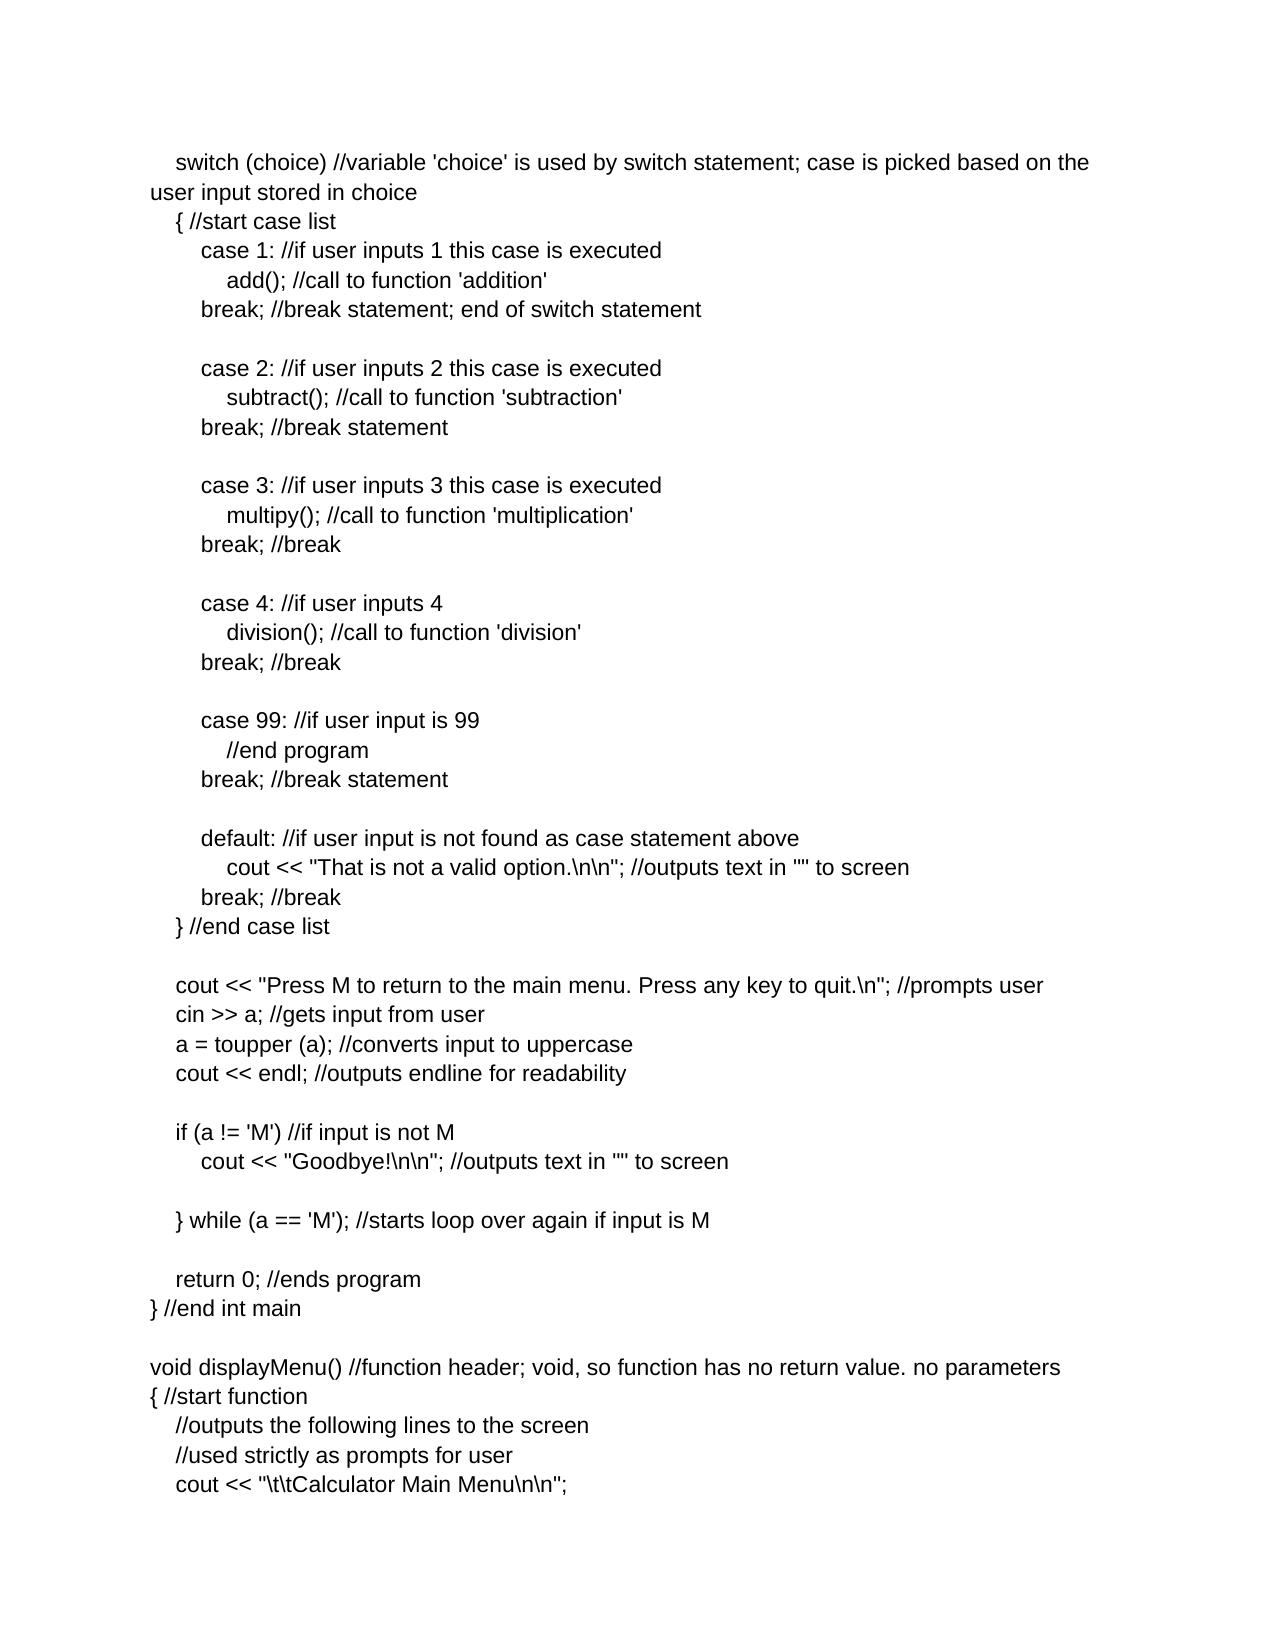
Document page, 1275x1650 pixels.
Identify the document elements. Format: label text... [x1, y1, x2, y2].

text break; //break [150, 649, 1125, 675]
text multipy(); //call to function 'multiplication' [150, 502, 1125, 528]
text case 3: //if user inputs 3 this case is executed [150, 473, 1125, 499]
text break; //break [150, 532, 1125, 557]
text case 99: //if user input is 99 [150, 708, 1125, 734]
text cin >> a; //gets input from user [150, 1002, 1125, 1027]
text break; //break statement [150, 414, 1125, 440]
text return 0; //ends program [150, 1266, 1125, 1292]
text cout << "\t\tCalculator Main Menu\n\n"; [150, 1472, 1125, 1497]
text break; //break [150, 884, 1125, 910]
text case 4: //if user inputs 4 [150, 591, 1125, 616]
text //used strictly as prompts for user [150, 1442, 1125, 1468]
text break; //break statement [150, 767, 1125, 792]
text switch (choice) //variable 'choice' is used by switch statement; case is picked based on the user input stored in choice [150, 150, 1125, 205]
text //end program [150, 737, 1125, 763]
text case 1: //if user inputs 1 this case is executed [150, 238, 1125, 264]
text add(); //call to function 'addition' [150, 267, 1125, 293]
text if (a != 'M') //if input is not M [150, 1119, 1125, 1145]
text { //start function [150, 1384, 1125, 1409]
text default: //if user input is not found as case statement above [150, 826, 1125, 851]
text division(); //call to function 'division' [150, 620, 1125, 646]
text } //end case list [150, 914, 1125, 939]
text } while (a == 'M'); //starts loop over again if input is M [150, 1207, 1125, 1233]
text //outputs the following lines to the screen [150, 1413, 1125, 1439]
text cout << "Goodbye!\n\n"; //outputs text in "" to screen [150, 1149, 1125, 1174]
text void displayMenu() //function header; void, so function has no return value. no parameters [150, 1354, 1125, 1380]
text { //start case list [150, 209, 1125, 234]
text a = toupper (a); //converts input to uppercase [150, 1031, 1125, 1057]
text } //end int main [150, 1296, 1125, 1321]
text cout << "Press M to return to the main menu. Press any key to quit.\n"; //prompts user [150, 972, 1125, 998]
text break; //break statement; end of switch statement [150, 297, 1125, 322]
text cout << endl; //outputs endline for readability [150, 1061, 1125, 1086]
text cout << "That is not a valid option.\n\n"; //outputs text in "" to screen [150, 855, 1125, 881]
text case 2: //if user inputs 2 this case is executed [150, 356, 1125, 381]
text subtract(); //call to function 'subtraction' [150, 385, 1125, 411]
